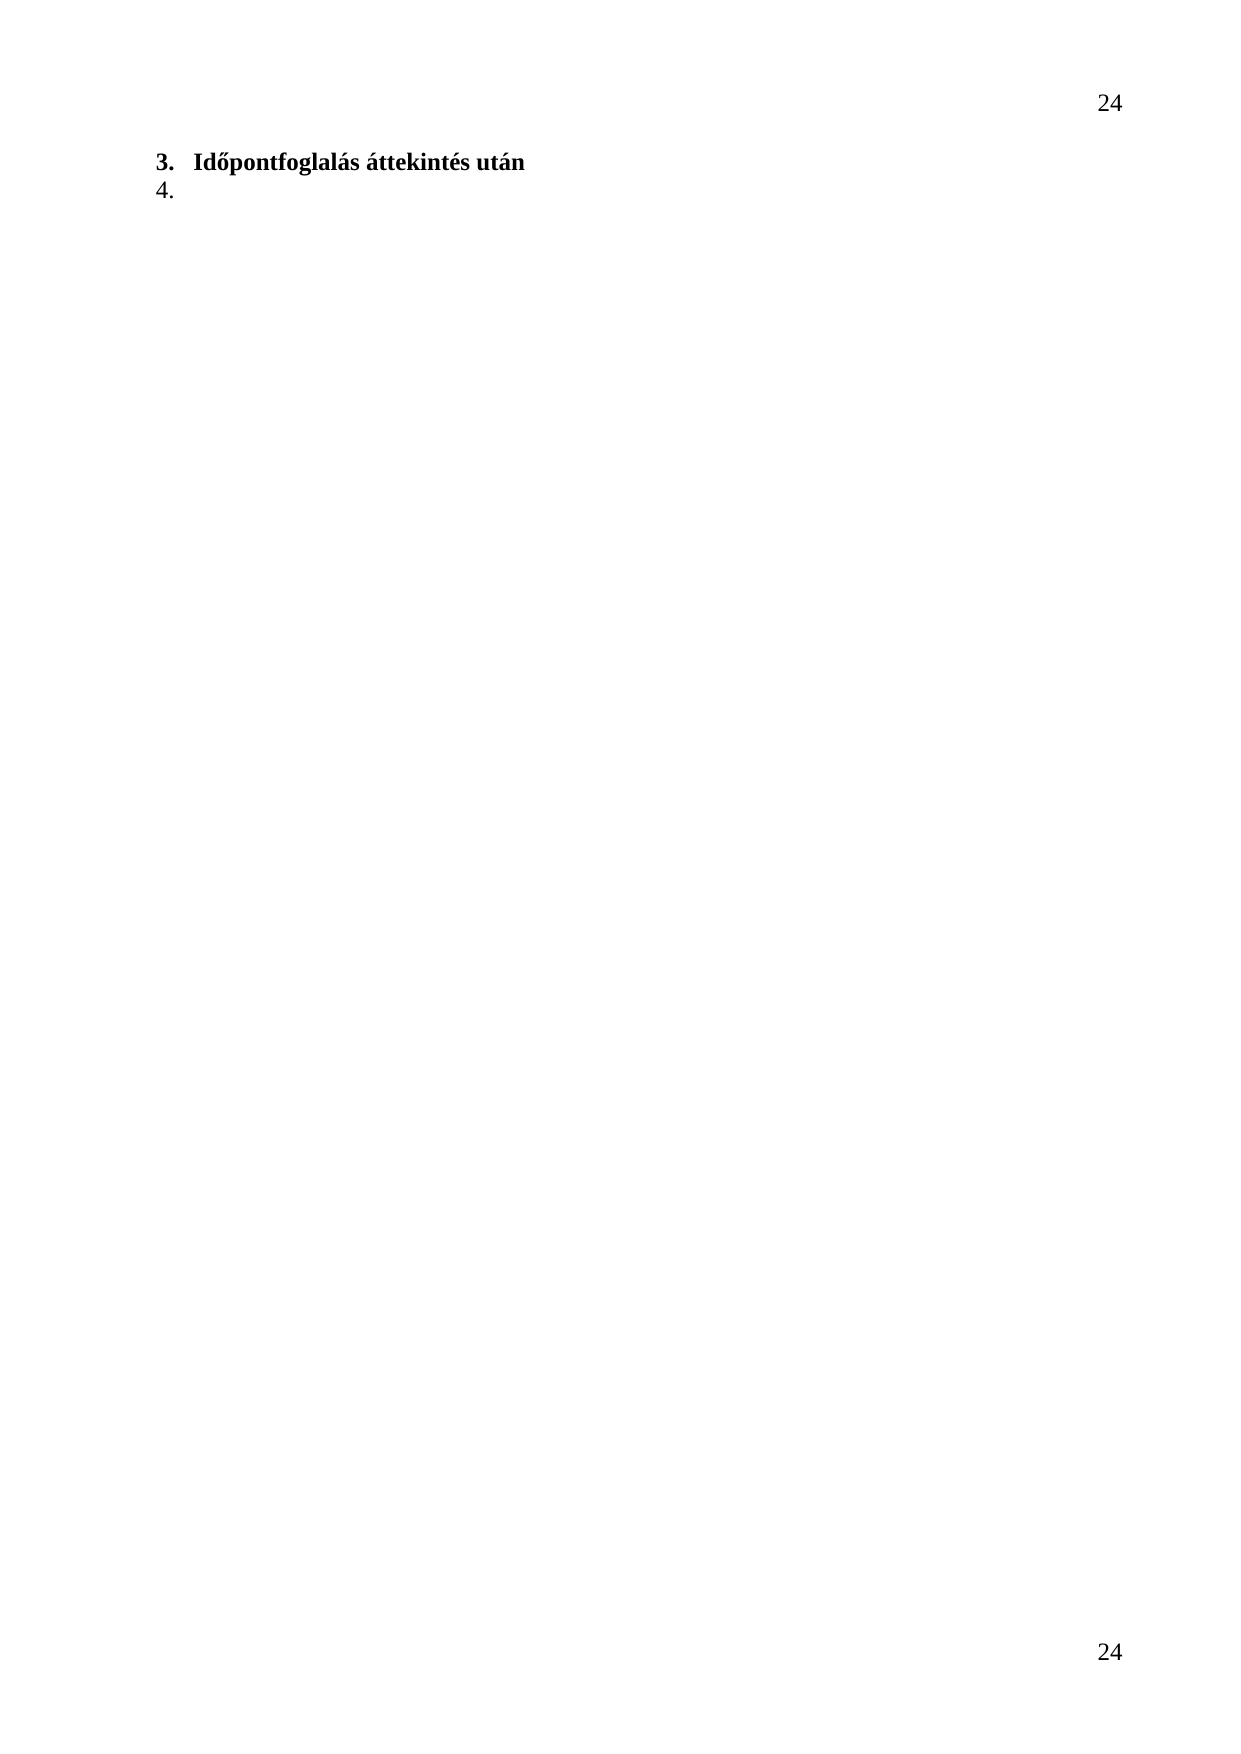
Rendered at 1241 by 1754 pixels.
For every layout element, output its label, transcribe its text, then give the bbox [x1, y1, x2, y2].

list Időpontfoglalás áttekintés után [156, 147, 1122, 176]
